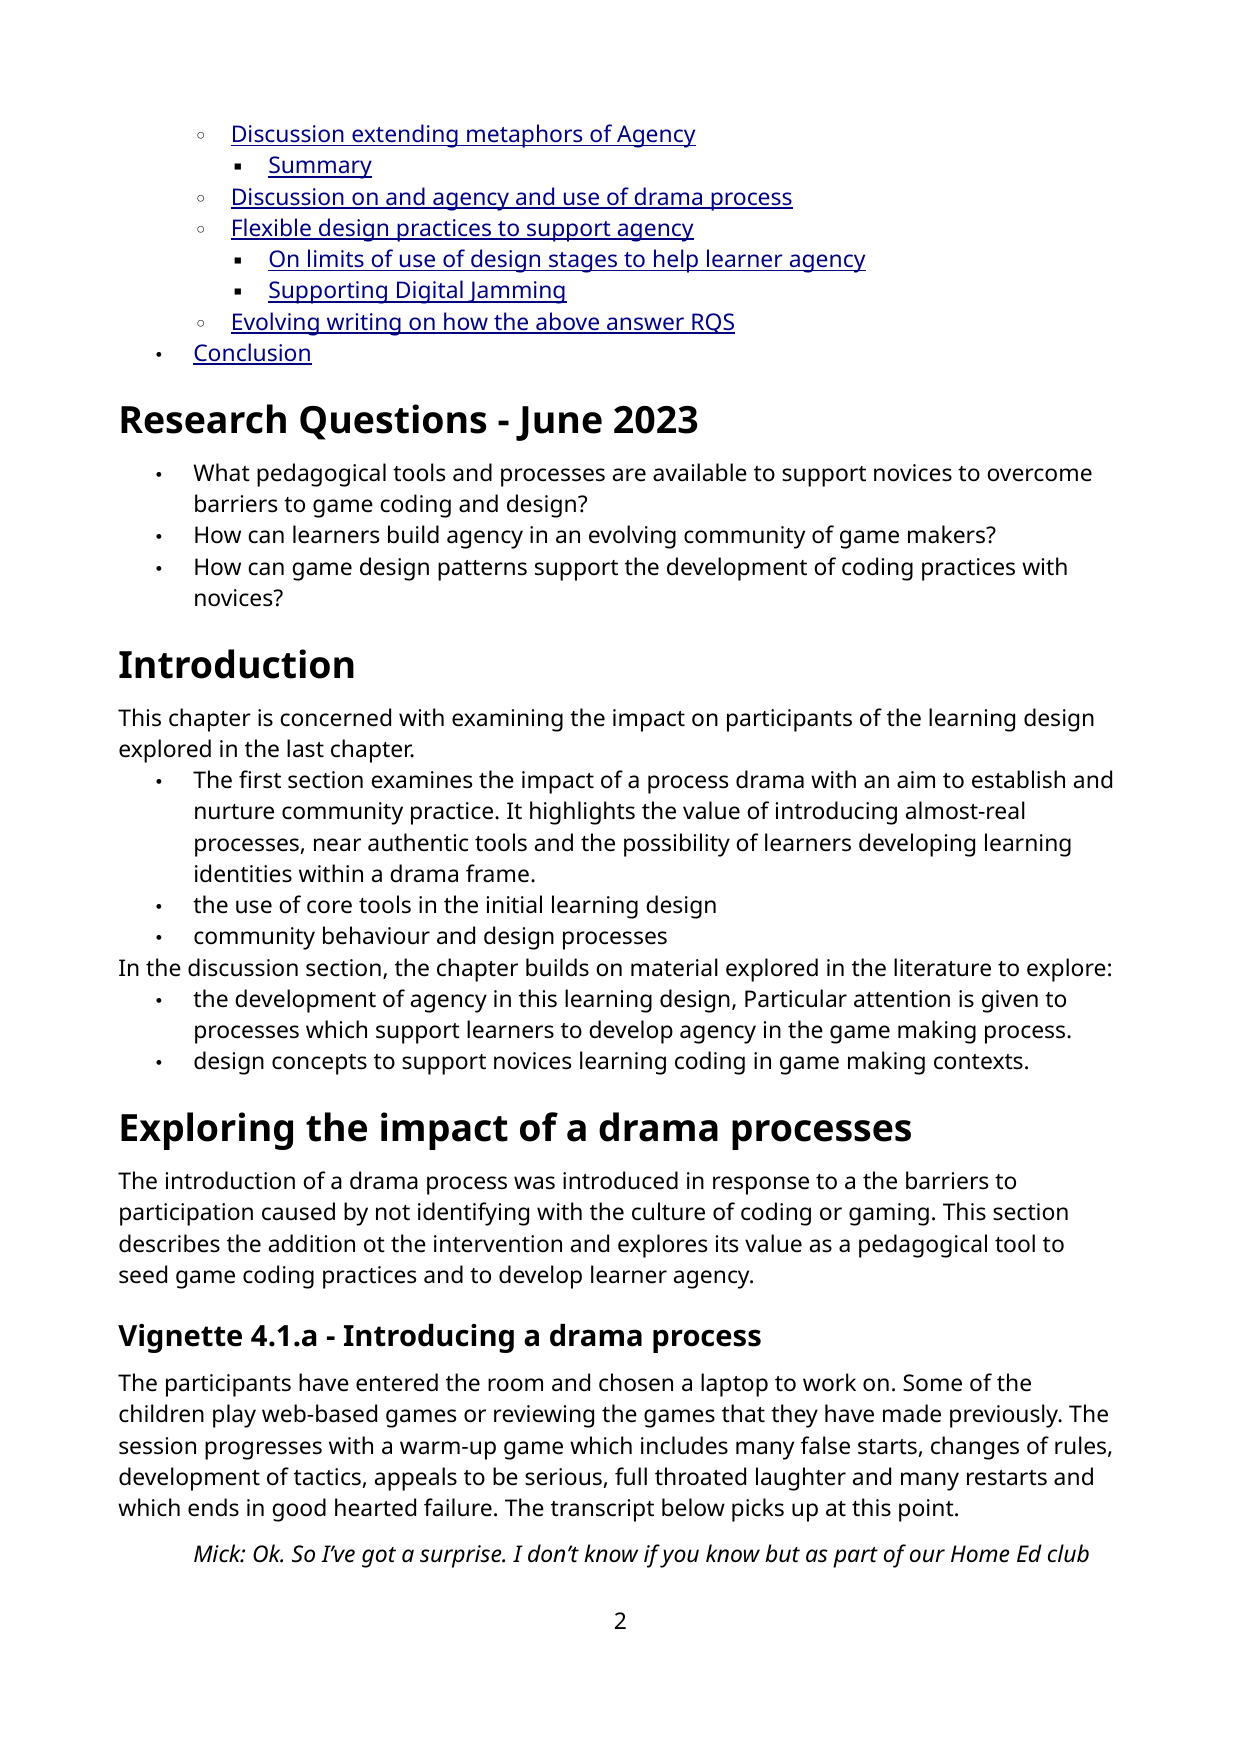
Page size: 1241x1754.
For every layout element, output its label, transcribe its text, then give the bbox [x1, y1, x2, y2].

list Supporting Digital Jamming [231, 274, 1122, 306]
list On limits of use of design stages to help learner agency [231, 243, 1122, 274]
text The introduction of a drama process was introduced in response to a the barriers to participation caused by not identifying with the culture of coding or gaming. This section describes the addition ot the intervention and explores its value as a pedagogical tool to seed game coding practices and to develop learner agency. [118, 1165, 1122, 1290]
list How can learners build agency in an evolving community of game makers? [156, 519, 1122, 550]
text In the discussion section, the chapter builds on material explored in the literature to explore: [118, 951, 1122, 983]
text This chapter is concerned with examining the impact on participants of the learning design explored in the last chapter. [118, 701, 1122, 764]
list Evolving writing on how the above answer RQS [193, 306, 1122, 337]
list Discussion on and agency and use of drama process [193, 181, 1122, 212]
list Conclusion [156, 337, 1122, 368]
text The participants have entered the room and chosen a laptop to work on. Some of the children play web-based games or reviewing the games that they have made previously. The session progresses with a warm-up game which includes many false starts, changes of rules, development of tactics, appeals to be serious, full throated laughter and many restarts and which ends in good hearted failure. The transcript below picks up at this point. [118, 1367, 1122, 1523]
list What pedagogical tools and processes are available to support novices to overcome barriers to game coding and design? [156, 457, 1122, 519]
subtitle Research Questions - June 2023 [118, 393, 1122, 444]
subtitle Vignette 4.1.a - Introducing a drama process [118, 1315, 1122, 1355]
list community behaviour and design processes [156, 920, 1122, 951]
text Mick: Ok. So I’ve got a surprise. I don’t know if you know but as part of our Home Ed club [193, 1538, 1122, 1569]
list Discussion extending metaphors of Agency [193, 118, 1122, 149]
subtitle Introduction [118, 638, 1122, 689]
list Summary [231, 149, 1122, 181]
list design concepts to support novices learning coding in game making contexts. [156, 1045, 1122, 1076]
list Flexible design practices to support agency [193, 212, 1122, 243]
list The first section examines the impact of a process drama with an aim to establish and nurture community practice. It highlights the value of introducing almost-real processes, near authentic tools and the possibility of learners developing learning identities within a drama frame. [156, 764, 1122, 889]
subtitle Exploring the impact of a drama processes [118, 1101, 1122, 1152]
list How can game design patterns support the development of coding practices with novices? [156, 550, 1122, 613]
list the use of core tools in the initial learning design [156, 889, 1122, 920]
list the development of agency in this learning design, Particular attention is given to processes which support learners to develop agency in the game making process. [156, 983, 1122, 1045]
